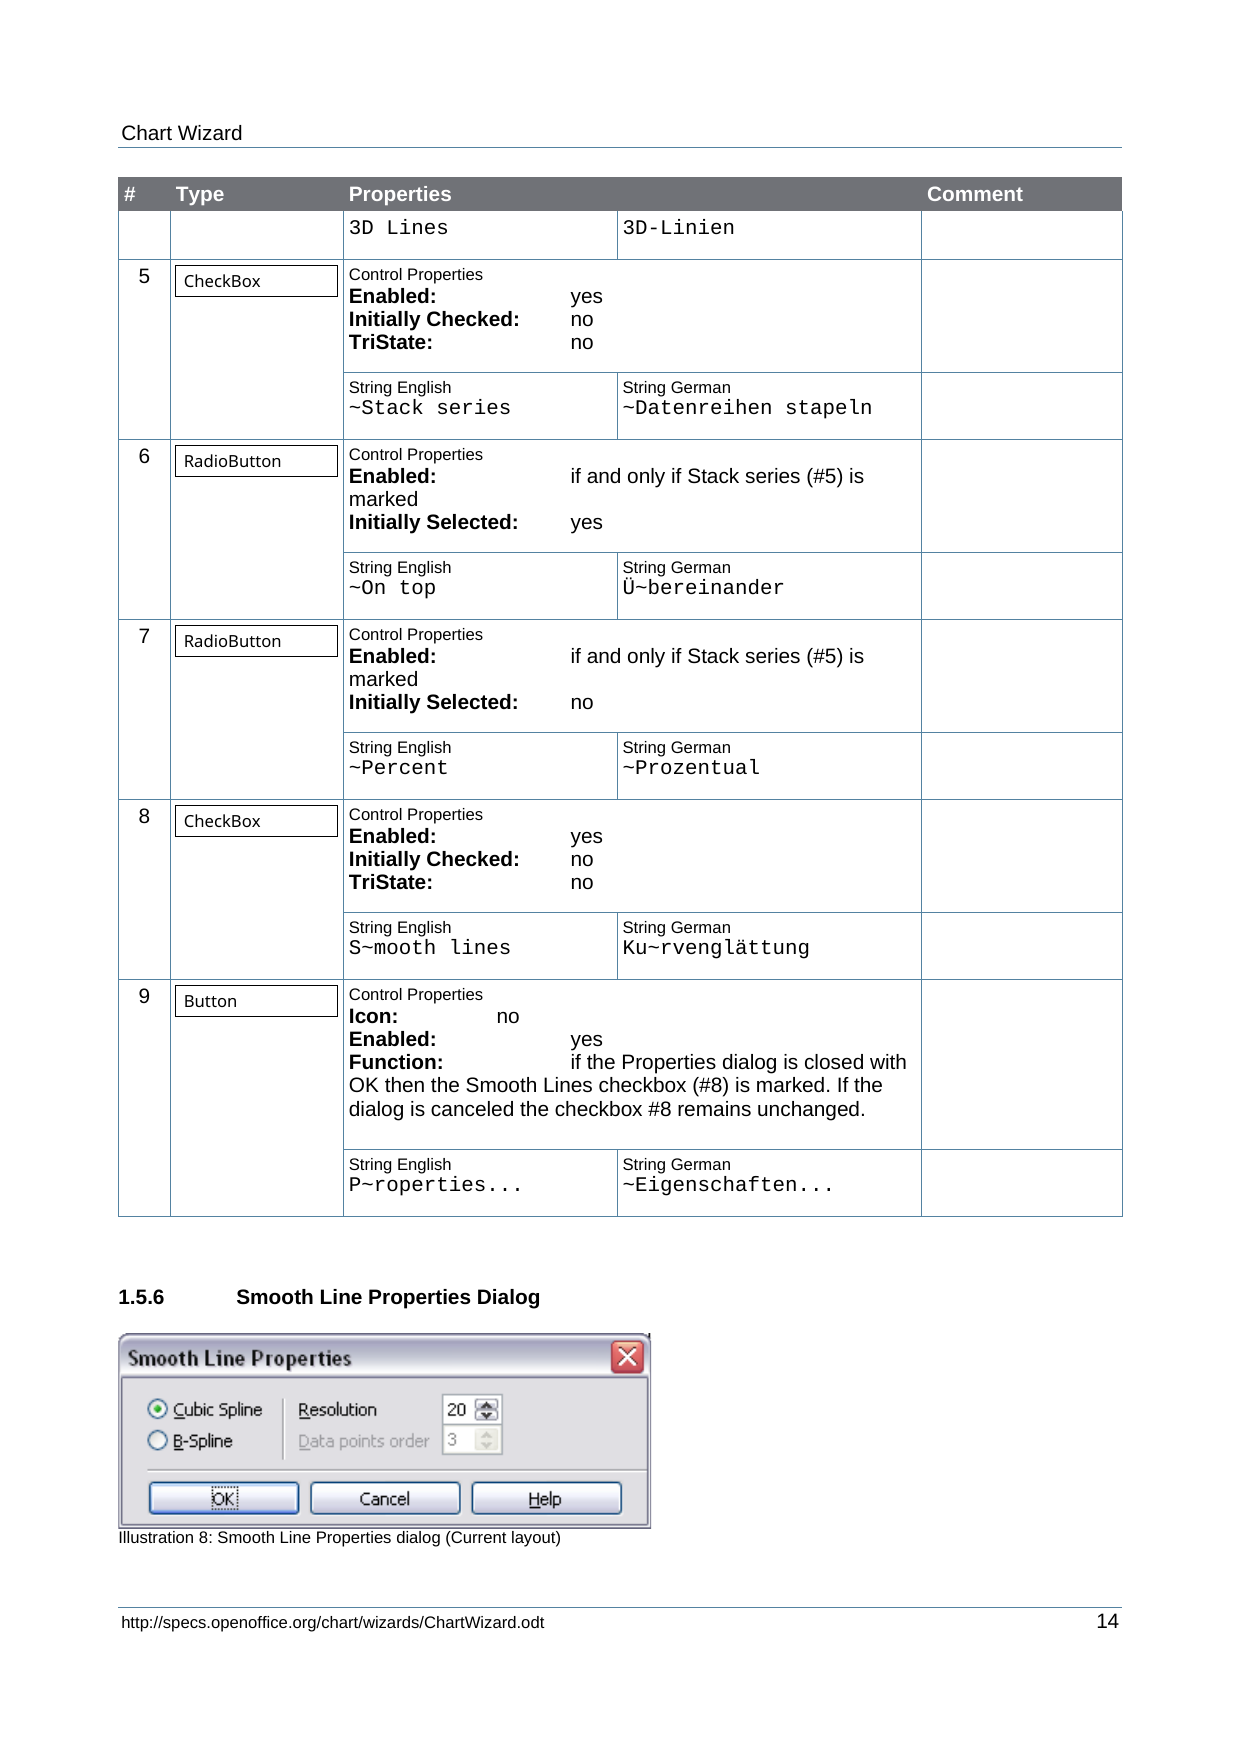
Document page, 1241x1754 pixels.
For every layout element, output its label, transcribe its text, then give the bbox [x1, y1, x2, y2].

table_cell [171, 260, 343, 439]
table_header Comment [921, 177, 1122, 211]
table_header Control Properties Enabled: if and only if Stack series (#5) is marked Initially Selected: no [344, 620, 921, 732]
table_cell [171, 440, 343, 619]
picture [118, 1333, 652, 1529]
table_cell String English ~Percent [344, 733, 617, 799]
table_header Control Properties Enabled: yes Initially Checked: no TriState: no [344, 260, 921, 372]
table_cell String English S~mooth lines [344, 913, 617, 979]
table_cell [171, 211, 343, 259]
table_cell [119, 211, 170, 259]
table_header Properties [343, 177, 921, 211]
table_header [922, 800, 1122, 912]
table_cell String English P~roperties... [344, 1150, 617, 1216]
table_cell 9 [119, 980, 170, 1216]
table_cell [171, 620, 343, 799]
table_cell [922, 553, 1122, 619]
table_cell [922, 211, 1122, 259]
table_cell String German ~Prozentual [618, 733, 921, 799]
table_cell String German Ku~rvenglättung [618, 913, 921, 979]
table_cell String English ~Stack series [344, 373, 617, 439]
table_header # [118, 177, 170, 211]
table_header [922, 620, 1122, 732]
table_cell String German ~Datenreihen stapeln [618, 373, 921, 439]
table_cell [922, 913, 1122, 979]
text Illustration 8: Smooth Line Properties dialog (Current layout) [118, 1529, 651, 1547]
table_header [922, 980, 1122, 1149]
table_cell [171, 800, 343, 979]
table_cell String German Ü~bereinander [618, 553, 921, 619]
table_cell [922, 1150, 1122, 1216]
table_cell String English ~On top [344, 553, 617, 619]
table_cell 6 [119, 440, 170, 619]
table_cell 3D-Linien [618, 211, 921, 259]
table_header Control Properties Enabled: if and only if Stack series (#5) is marked Initially Selected: yes [344, 440, 921, 552]
table_cell 7 [119, 620, 170, 799]
table_cell [922, 373, 1122, 439]
table_cell [922, 733, 1122, 799]
table_cell String German ~Eigenschaften... [618, 1150, 921, 1216]
table_cell 5 [119, 260, 170, 439]
table_header [922, 440, 1122, 552]
table_cell [171, 980, 343, 1216]
table_cell 3D Lines [344, 211, 617, 259]
table_header [922, 260, 1122, 372]
subtitle Smooth Line Properties Dialog [118, 1286, 1122, 1309]
table_header Type [170, 177, 343, 211]
table_cell 8 [119, 800, 170, 979]
table_header Control Properties Icon: no Enabled: yes Function: if the Properties dialog is closed with OK then the Smooth Lines checkbox (#8) is marked. If the dialog is canceled the checkbox #8 remains unchanged. [344, 980, 921, 1149]
table_header Control Properties Enabled: yes Initially Checked: no TriState: no [344, 800, 921, 912]
